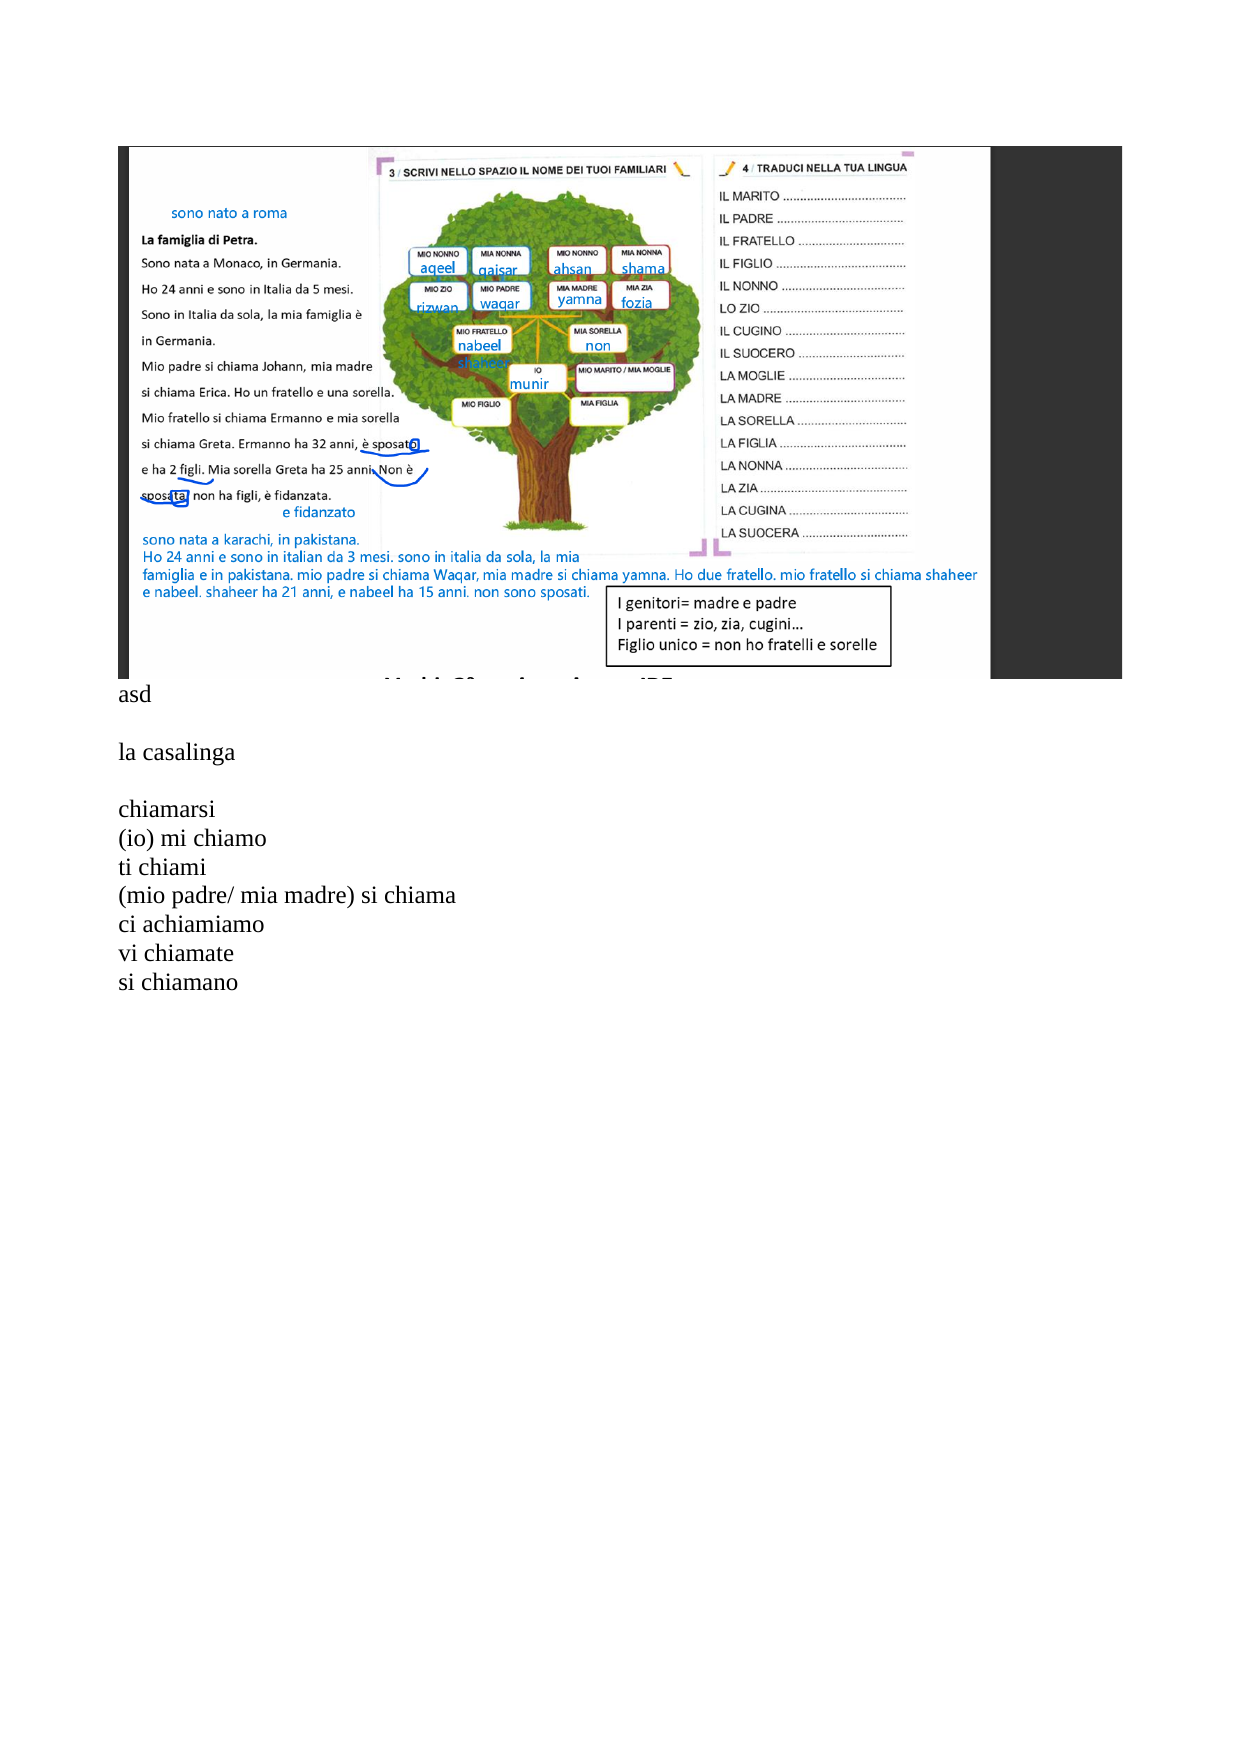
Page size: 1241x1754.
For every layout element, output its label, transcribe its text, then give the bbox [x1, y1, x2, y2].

text (io) mi chiamo [118, 823, 1122, 852]
text vi chiamate [118, 938, 1122, 967]
text asd [118, 679, 1122, 708]
text la casalinga [118, 737, 1122, 765]
picture [118, 146, 1123, 679]
text (mio padre/ mia madre) si chiama [118, 880, 1122, 909]
text ti chiami [118, 852, 1122, 880]
text ci achiamiamo [118, 909, 1122, 938]
text chiamarsi [118, 794, 1122, 823]
text si chiamano [118, 967, 1122, 995]
